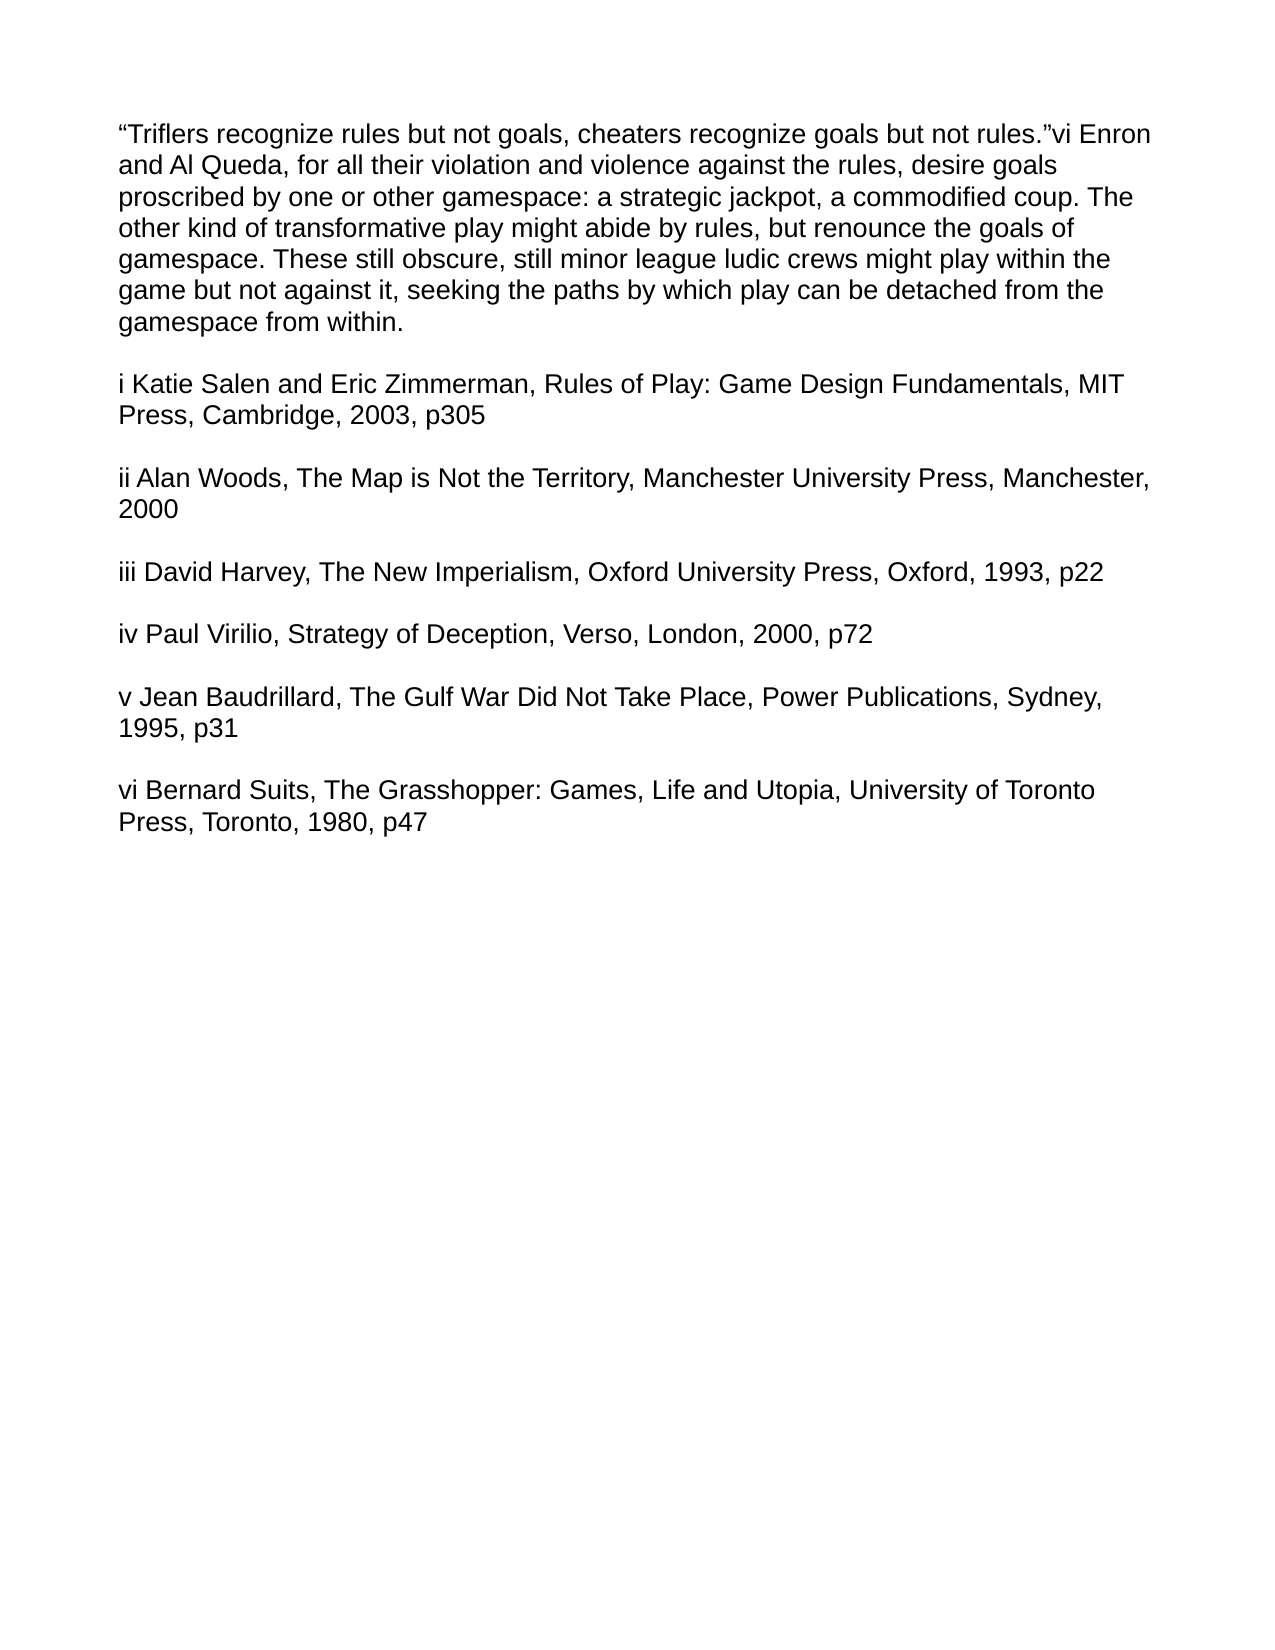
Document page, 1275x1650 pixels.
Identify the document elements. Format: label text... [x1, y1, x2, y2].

text “Triflers recognize rules but not goals, cheaters recognize goals but not rules.”vi Enron and Al Queda, for all their violation and violence against the rules, desire goals proscribed by one or other gamespace: a strategic jackpot, a commodified coup. The other kind of transformative play might abide by rules, but renounce the goals of gamespace. These still obscure, still minor league ludic crews might play within the game but not against it, seeking the paths by which play can be detached from the gamespace from within. i Katie Salen and Eric Zimmerman, Rules of Play: Game Design Fundamentals, MIT Press, Cambridge, 2003, p305 ii Alan Woods, The Map is Not the Territory, Manchester University Press, Manchester, 2000 iii David Harvey, The New Imperialism, Oxford University Press, Oxford, 1993, p22 iv Paul Virilio, Strategy of Deception, Verso, London, 2000, p72 v Jean Baudrillard, The Gulf War Did Not Take Place, Power Publications, Sydney, 1995, p31 vi Bernard Suits, The Grasshopper: Games, Life and Utopia, University of Toronto Press, Toronto, 1980, p47 [118, 118, 1157, 837]
